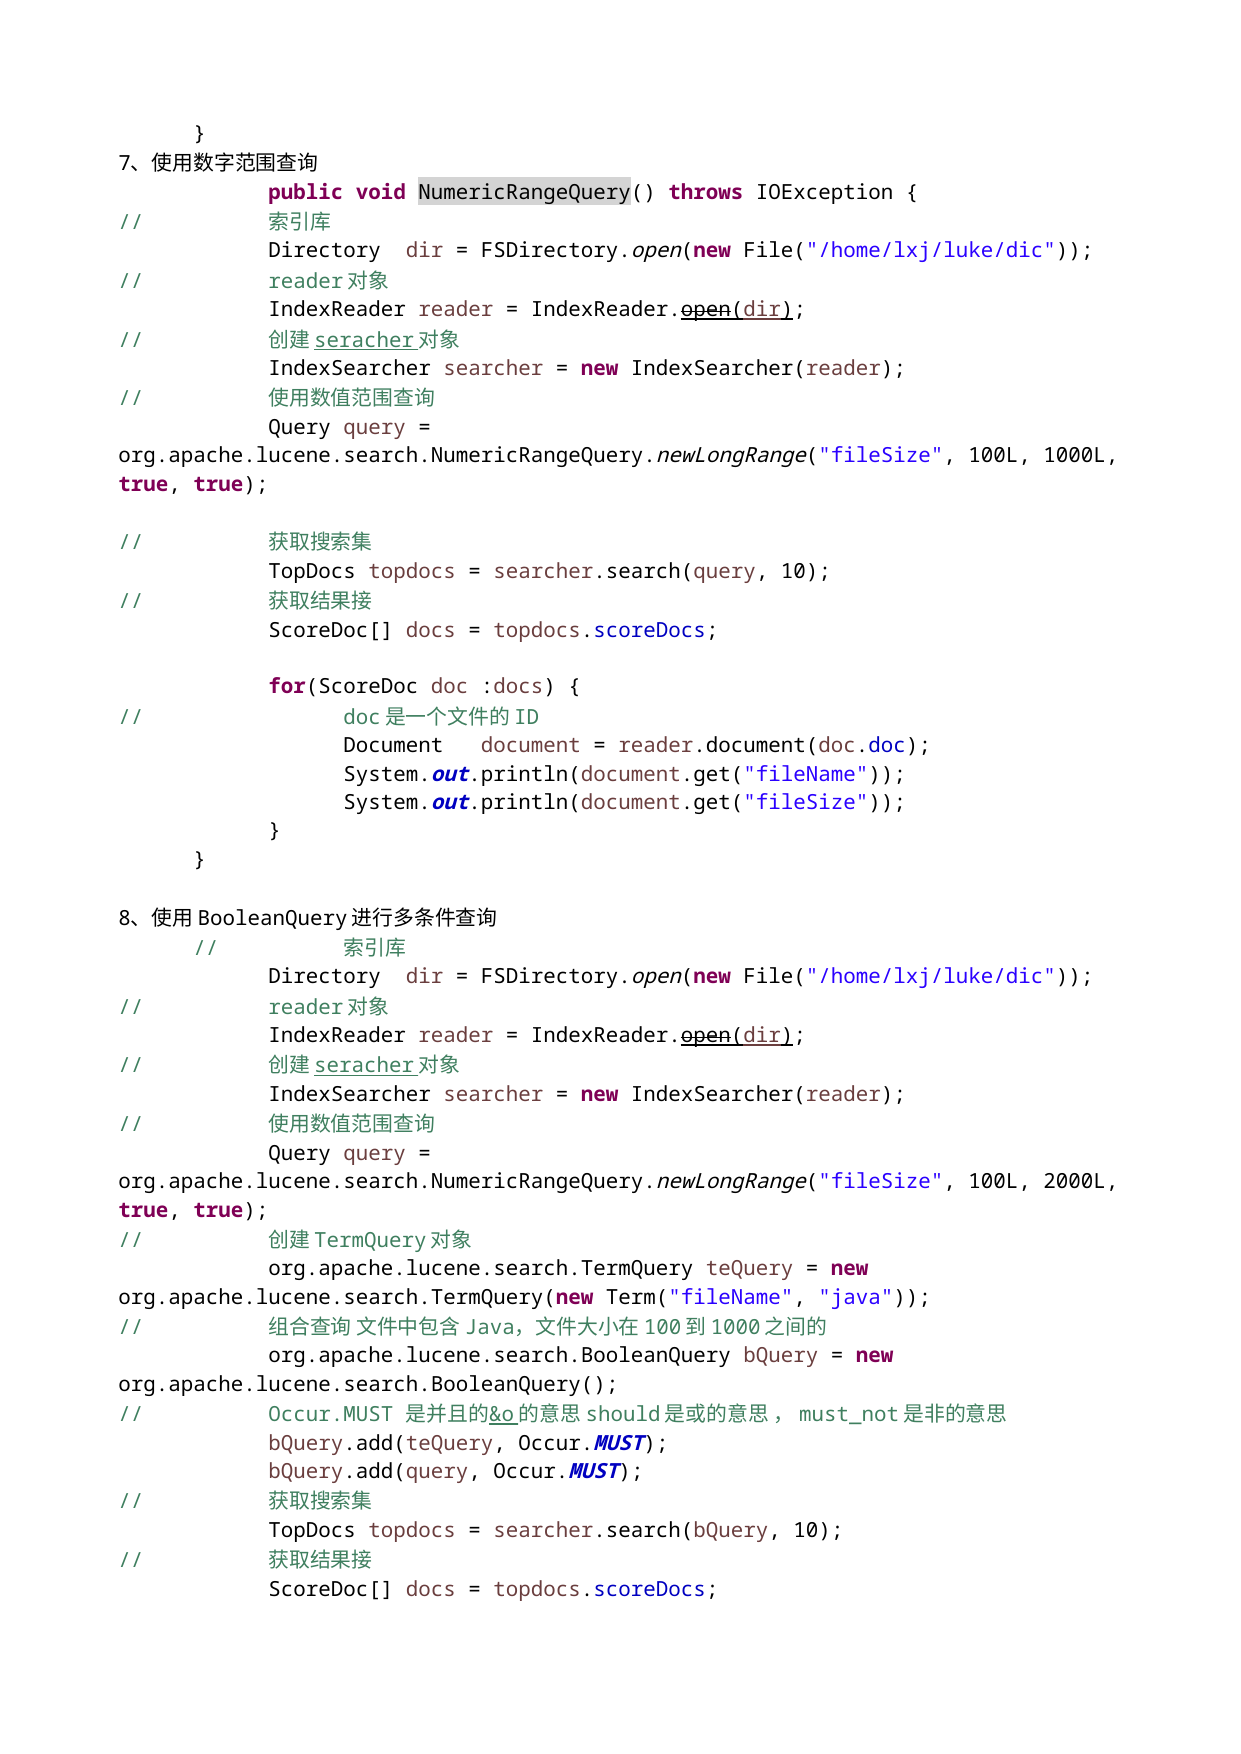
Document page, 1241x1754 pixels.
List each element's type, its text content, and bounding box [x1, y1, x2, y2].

text // Occur.MUST 是并且的&o的意思 should是或的意思 ， must_not是非的意思 [118, 1397, 1122, 1428]
text for(ScoreDoc doc :docs) { [118, 672, 1122, 700]
text Document document = reader.document(doc.doc); [118, 730, 1122, 759]
text // 索引库 [118, 205, 1122, 236]
text // doc是一个文件的ID [118, 700, 1122, 730]
text 7、使用数字范围查询 [118, 147, 1122, 177]
text // 创建TermQuery对象 [118, 1223, 1122, 1253]
text bQuery.add(query, Occur.MUST); [118, 1456, 1122, 1485]
text IndexSearcher searcher = new IndexSearcher(reader); [118, 353, 1122, 382]
text IndexReader reader = IndexReader.open(dir); [118, 1020, 1122, 1049]
text TopDocs topdocs = searcher.search(bQuery, 10); [118, 1515, 1122, 1543]
text // 创建seracher对象 [118, 323, 1122, 353]
text System.out.println(document.get("fileSize")); [118, 787, 1122, 816]
text Query query = org.apache.lucene.search.NumericRangeQuery.newLongRange("fileSize", 100L, 2000L, true, true); [118, 1138, 1122, 1223]
text Directory dir = FSDirectory.open(new File("/home/lxj/luke/dic")); [118, 962, 1122, 990]
text IndexSearcher searcher = new IndexSearcher(reader); [118, 1079, 1122, 1107]
text public void NumericRangeQuery() throws IOException { [118, 177, 1122, 205]
text Directory dir = FSDirectory.open(new File("/home/lxj/luke/dic")); [118, 236, 1122, 264]
text // 索引库 [118, 931, 1122, 962]
text // 获取搜索集 [118, 526, 1122, 556]
text } [118, 118, 1122, 147]
text // 获取结果接 [118, 584, 1122, 615]
text org.apache.lucene.search.BooleanQuery bQuery = new org.apache.lucene.search.BooleanQuery(); [118, 1341, 1122, 1397]
text // reader对象 [118, 264, 1122, 294]
text // 使用数值范围查询 [118, 382, 1122, 412]
text // 组合查询 文件中包含Java，文件大小在100到1000之间的 [118, 1310, 1122, 1341]
text // 使用数值范围查询 [118, 1107, 1122, 1138]
text // 获取结果接 [118, 1543, 1122, 1574]
text } [118, 816, 1122, 844]
text // 创建seracher对象 [118, 1049, 1122, 1079]
text 8、使用BooleanQuery进行多条件查询 [118, 901, 1122, 931]
text bQuery.add(teQuery, Occur.MUST); [118, 1428, 1122, 1456]
text IndexReader reader = IndexReader.open(dir); [118, 294, 1122, 323]
text ScoreDoc[] docs = topdocs.scoreDocs; [118, 1574, 1122, 1602]
text org.apache.lucene.search.TermQuery teQuery = new org.apache.lucene.search.TermQuery(new Term("fileName", "java")); [118, 1253, 1122, 1310]
text TopDocs topdocs = searcher.search(query, 10); [118, 556, 1122, 584]
text ScoreDoc[] docs = topdocs.scoreDocs; [118, 615, 1122, 643]
text // reader对象 [118, 990, 1122, 1020]
text System.out.println(document.get("fileName")); [118, 759, 1122, 787]
text Query query = org.apache.lucene.search.NumericRangeQuery.newLongRange("fileSize", 100L, 1000L, true, true); [118, 412, 1122, 497]
text } [118, 844, 1122, 872]
text // 获取搜索集 [118, 1485, 1122, 1515]
